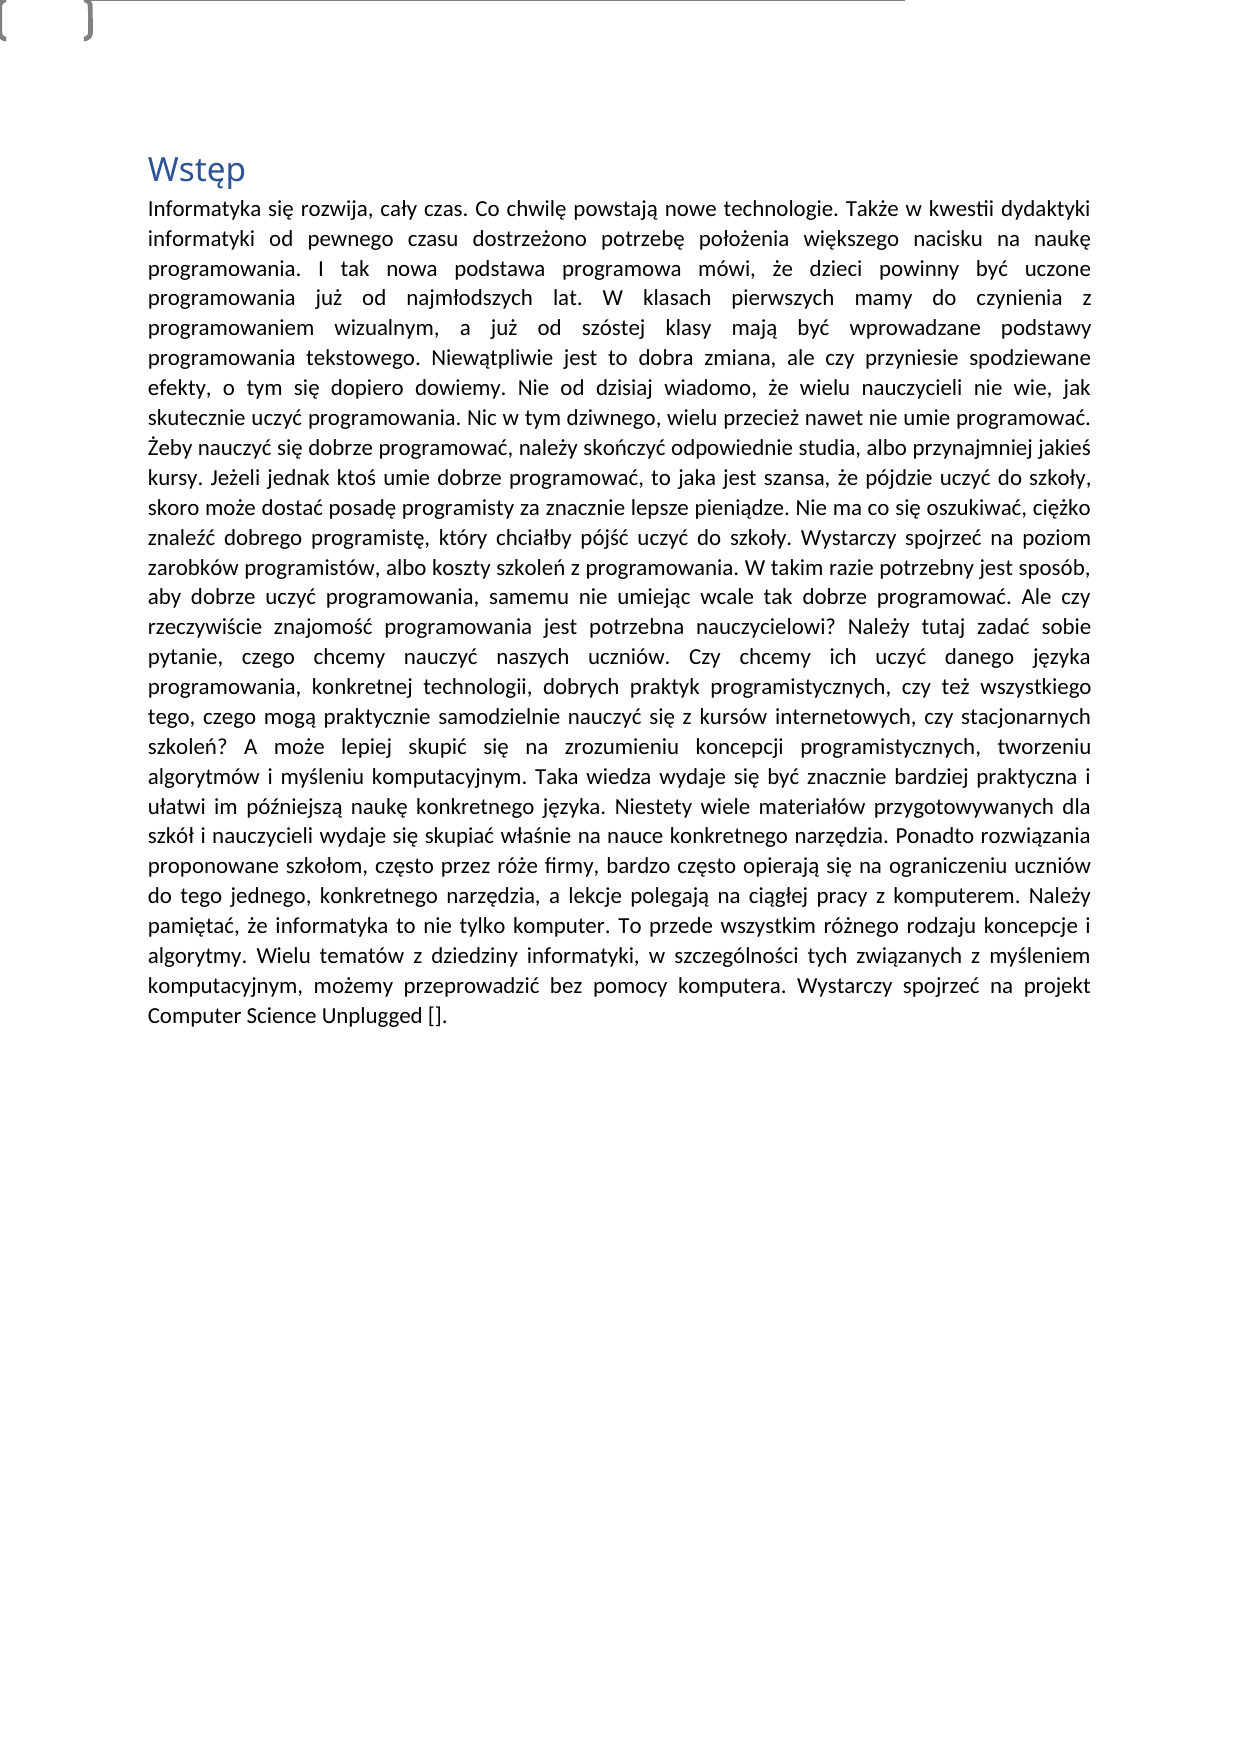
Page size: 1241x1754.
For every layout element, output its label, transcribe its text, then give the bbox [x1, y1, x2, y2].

subtitle Wstęp [148, 145, 1093, 191]
text Informatyka się rozwija, cały czas. Co chwilę powstają nowe technologie. Także w kwestii dydaktyki informatyki od pewnego czasu dostrzeżono potrzebę położenia większego nacisku na naukę programowania. I tak nowa podstawa programowa mówi, że dzieci powinny być uczone programowania już od najmłodszych lat. W klasach pierwszych mamy do czynienia z programowaniem wizualnym, a już od szóstej klasy mają być wprowadzane podstawy programowania tekstowego. Niewątpliwie jest to dobra zmiana, ale czy przyniesie spodziewane efekty, o tym się dopiero dowiemy. Nie od dzisiaj wiadomo, że wielu nauczycieli nie wie, jak skutecznie uczyć programowania. Nic w tym dziwnego, wielu przecież nawet nie umie programować. Żeby nauczyć się dobrze programować, należy skończyć odpowiednie studia, albo przynajmniej jakieś kursy. Jeżeli jednak ktoś umie dobrze programować, to jaka jest szansa, że pójdzie uczyć do szkoły, skoro może dostać posadę programisty za znacznie lepsze pieniądze. Nie ma co się oszukiwać, ciężko znaleźć dobrego programistę, który chciałby pójść uczyć do szkoły. Wystarczy spojrzeć na poziom zarobków programistów, albo koszty szkoleń z programowania. W takim razie potrzebny jest sposób, aby dobrze uczyć programowania, samemu nie umiejąc wcale tak dobrze programować. Ale czy rzeczywiście znajomość programowania jest potrzebna nauczycielowi? Należy tutaj zadać sobie pytanie, czego chcemy nauczyć naszych uczniów. Czy chcemy ich uczyć danego języka programowania, konkretnej technologii, dobrych praktyk programistycznych, czy też wszystkiego tego, czego mogą praktycznie samodzielnie nauczyć się z kursów internetowych, czy stacjonarnych szkoleń? A może lepiej skupić się na zrozumieniu koncepcji programistycznych, tworzeniu algorytmów i myśleniu komputacyjnym. Taka wiedza wydaje się być znacznie bardziej praktyczna i ułatwi im późniejszą naukę konkretnego języka. Niestety wiele materiałów przygotowywanych dla szkół i nauczycieli wydaje się skupiać właśnie na nauce konkretnego narzędzia. Ponadto rozwiązania proponowane szkołom, często przez róże firmy, bardzo często opierają się na ograniczeniu uczniów do tego jednego, konkretnego narzędzia, a lekcje polegają na ciągłej pracy z komputerem. Należy pamiętać, że informatyka to nie tylko komputer. To przede wszystkim różnego rodzaju koncepcje i algorytmy. Wielu tematów z dziedziny informatyki, w szczególności tych związanych z myśleniem komputacyjnym, możemy przeprowadzić bez pomocy komputera. Wystarczy spojrzeć na projekt Computer Science Unplugged []. [148, 194, 1093, 1029]
